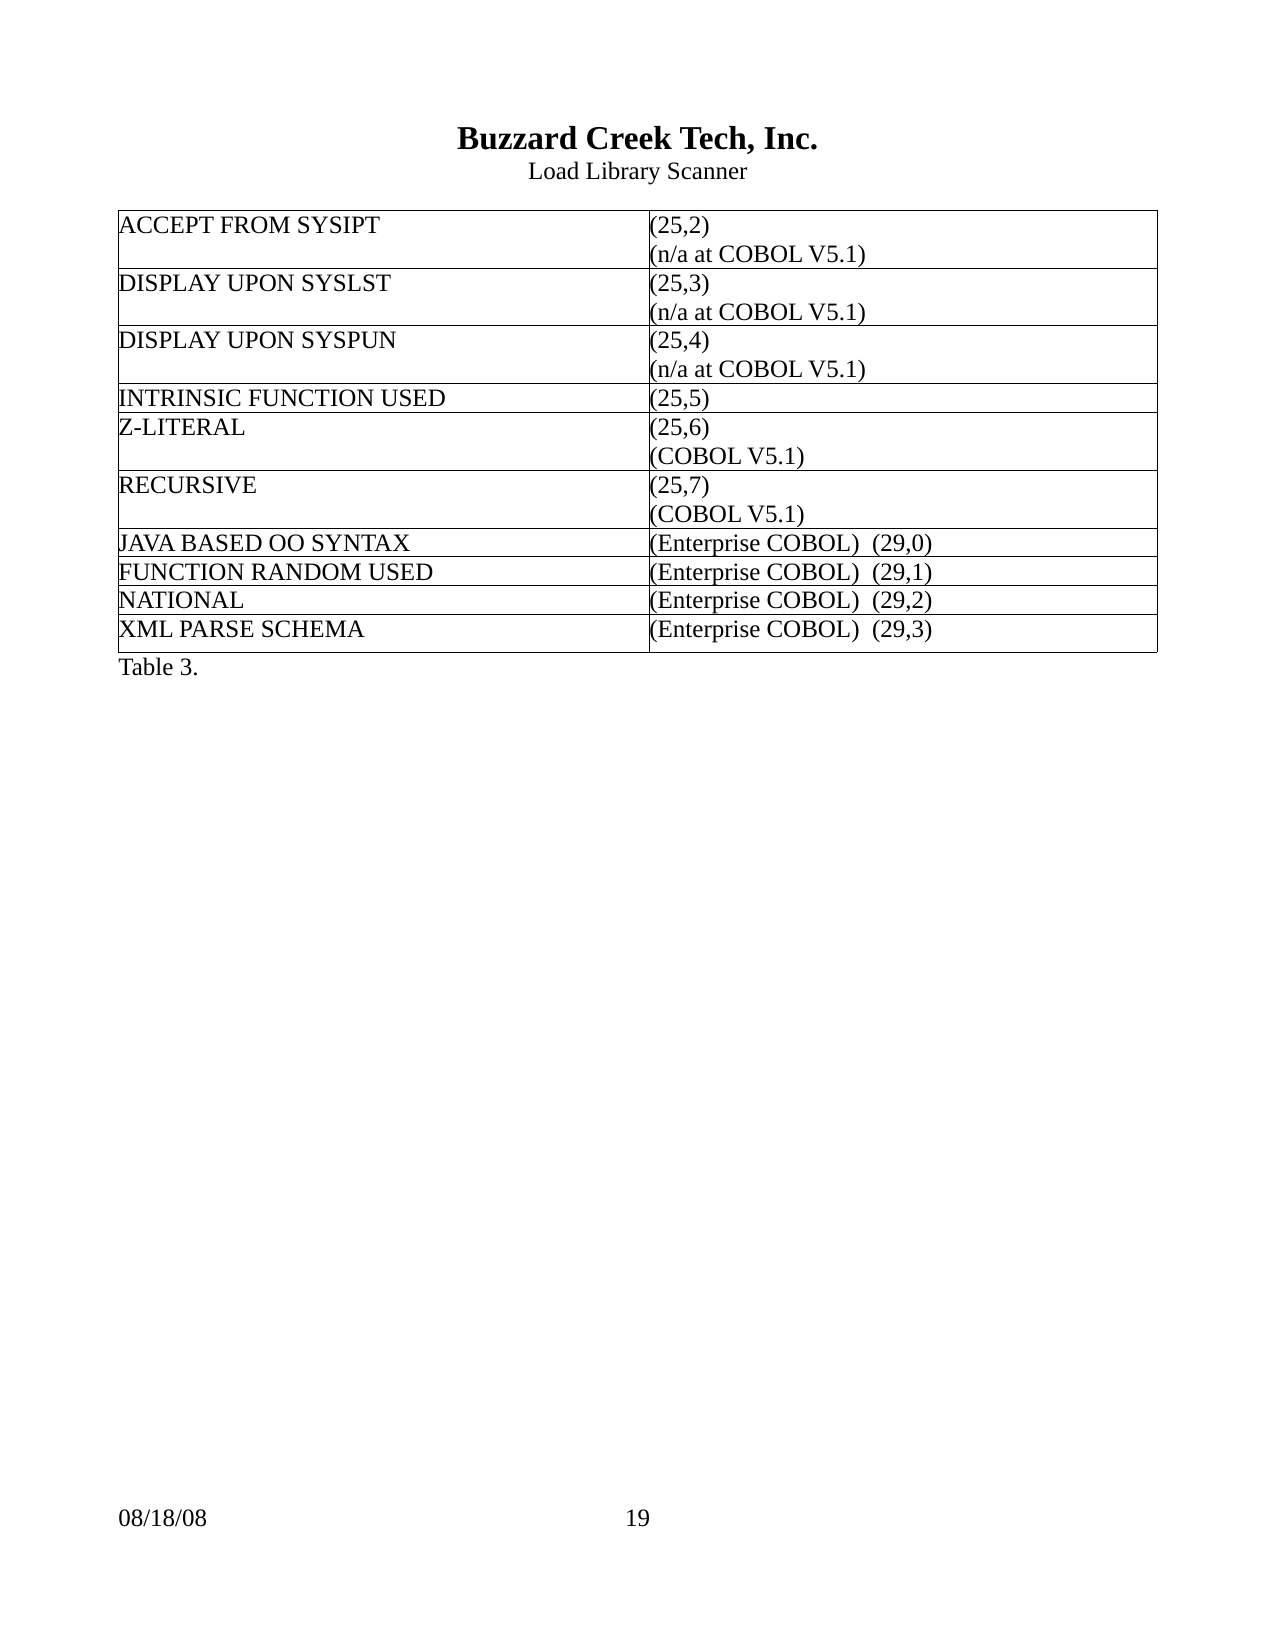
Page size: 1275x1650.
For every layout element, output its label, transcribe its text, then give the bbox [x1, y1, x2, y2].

table_cell (25,3) (n/a at COBOL V5.1) [650, 269, 1157, 325]
table_cell (25,6) (COBOL V5.1) [650, 413, 1157, 470]
table_cell (25,5) [650, 384, 1157, 412]
table_cell JAVA BASED OO SYNTAX [119, 529, 649, 556]
text Table 3. [118, 653, 1157, 681]
table_cell NATIONAL [119, 586, 649, 614]
table_cell (25,2) (n/a at COBOL V5.1) [650, 211, 1157, 268]
table_cell RECURSIVE [119, 471, 649, 527]
table_cell (Enterprise COBOL) (29,2) [650, 586, 1157, 614]
table_cell (Enterprise COBOL) (29,0) [650, 529, 1157, 556]
table_cell FUNCTION RANDOM USED [119, 557, 649, 585]
table_cell Z-LITERAL [119, 413, 649, 470]
table_cell (Enterprise COBOL) (29,1) [650, 557, 1157, 585]
table_cell INTRINSIC FUNCTION USED [119, 384, 649, 412]
table_cell (Enterprise COBOL) (29,3) [650, 615, 1157, 652]
table_cell XML PARSE SCHEMA [119, 615, 649, 652]
table_cell DISPLAY UPON SYSLST [119, 269, 649, 325]
table_cell (25,4) (n/a at COBOL V5.1) [650, 326, 1157, 383]
table_cell DISPLAY UPON SYSPUN [119, 326, 649, 383]
table_cell (25,7) (COBOL V5.1) [650, 471, 1157, 527]
table_cell ACCEPT FROM SYSIPT [119, 211, 649, 268]
